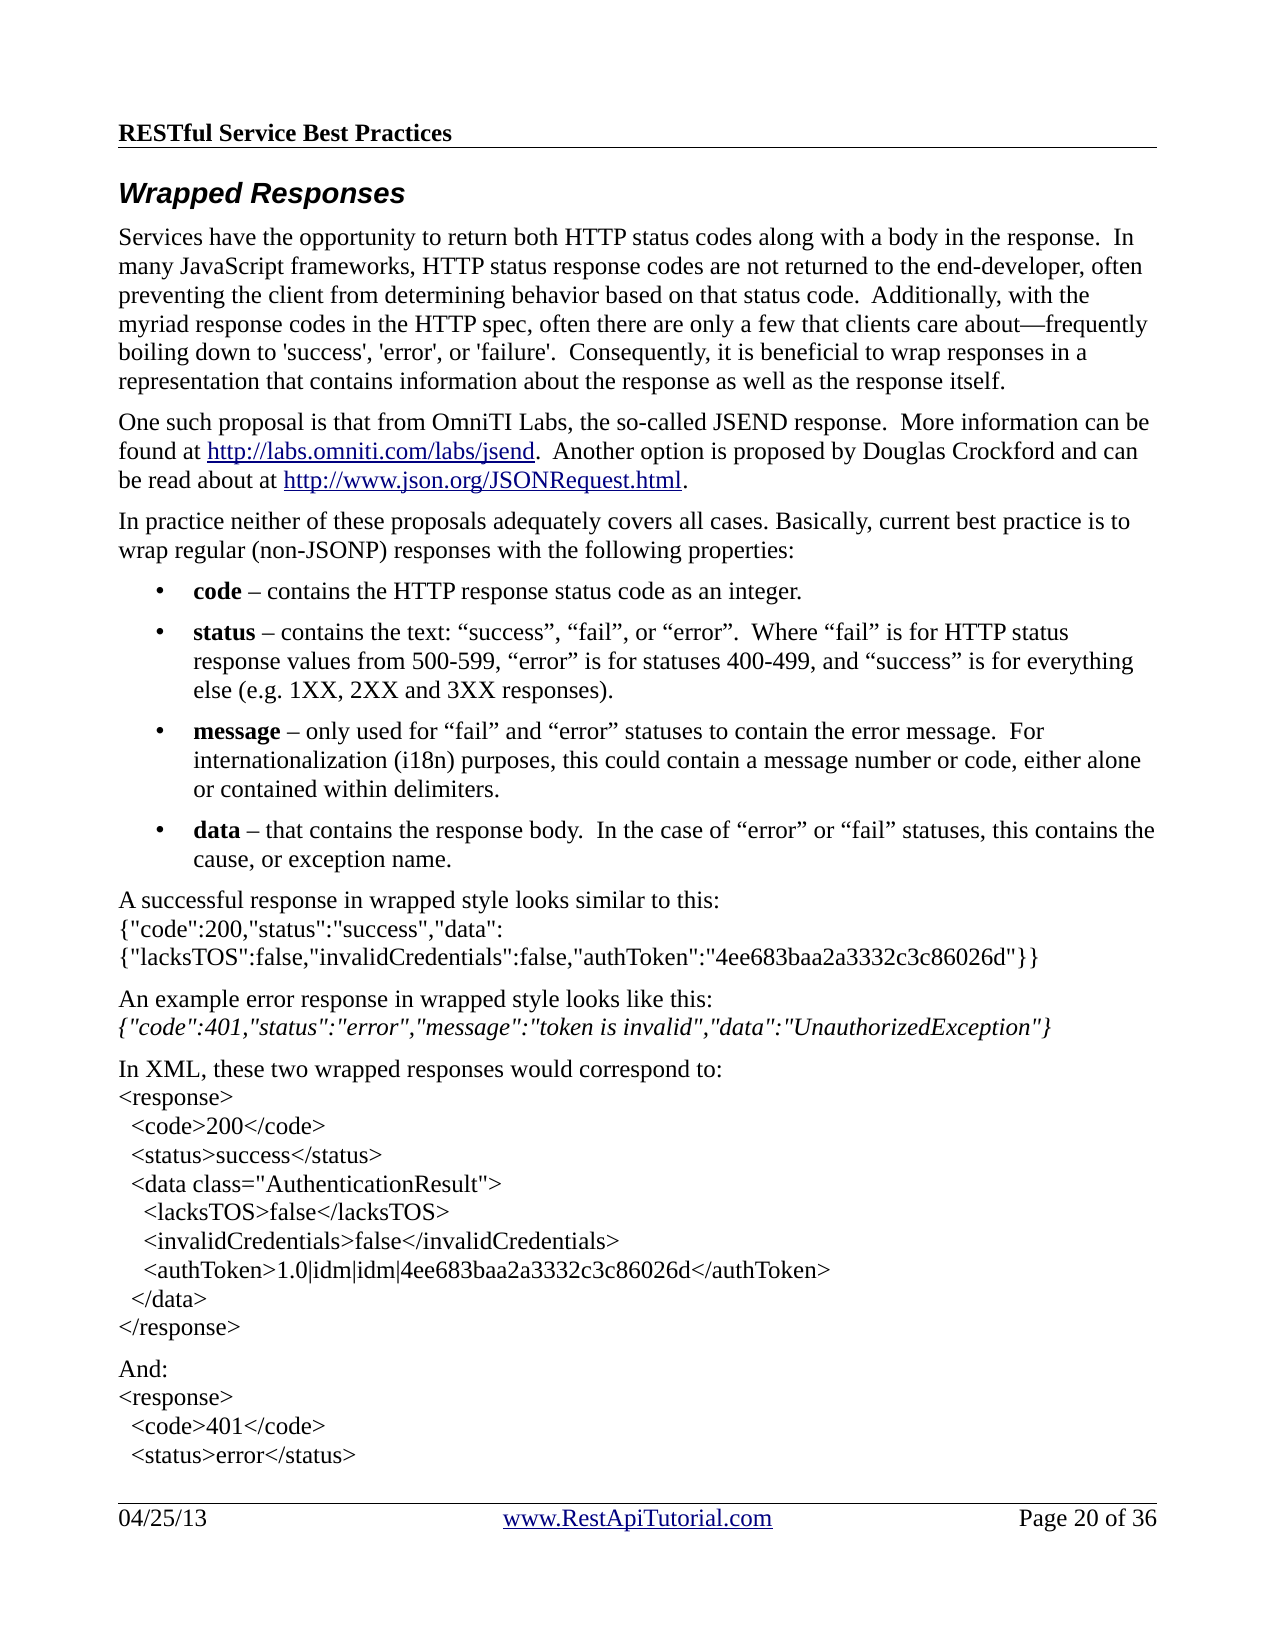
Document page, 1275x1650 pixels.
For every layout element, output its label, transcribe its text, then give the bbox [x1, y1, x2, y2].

text An example error response in wrapped style looks like this: [118, 984, 1157, 1012]
text In XML, these two wrapped responses would correspond to: [118, 1054, 1157, 1082]
list message – only used for “fail” and “error” statuses to contain the error message. For internationalization (i18n) purposes, this could contain a message number or code, either alone or contained within delimiters. [156, 716, 1157, 802]
text {"code":401,"status":"error","message":"token is invalid","data":"UnauthorizedException"} [118, 1012, 1157, 1041]
text <lacksTOS>false</lacksTOS> [118, 1197, 1157, 1226]
list status – contains the text: “success”, “fail”, or “error”. Where “fail” is for HTTP status response values from 500-599, “error” is for statuses 400-499, and “success” is for everything else (e.g. 1XX, 2XX and 3XX responses). [156, 617, 1157, 704]
text <response> [118, 1382, 1157, 1411]
text <response> [118, 1082, 1157, 1111]
text A successful response in wrapped style looks similar to this: [118, 885, 1157, 914]
text <data class="AuthenticationResult"> [118, 1169, 1157, 1197]
text Services have the opportunity to return both HTTP status codes along with a body in the response. In many JavaScript frameworks, HTTP status response codes are not returned to the end-developer, often preventing the client from determining behavior based on that status code. Additionally, with the myriad response codes in the HTTP spec, often there are only a few that clients care about—frequently boiling down to 'success', 'error', or 'failure'. Consequently, it is beneficial to wrap responses in a representation that contains information about the response as well as the response itself. [118, 222, 1157, 395]
text And: [118, 1354, 1157, 1382]
text <code>200</code> [118, 1111, 1157, 1140]
text {"code":200,"status":"success","data":{"lacksTOS":false,"invalidCredentials":false,"authToken":"4ee683baa2a3332c3c86026d"}} [118, 914, 1157, 971]
text <status>error</status> [118, 1440, 1157, 1469]
text </data> [118, 1284, 1157, 1312]
text </response> [118, 1312, 1157, 1341]
text <authToken>1.0|idm|idm|4ee683baa2a3332c3c86026d</authToken> [118, 1255, 1157, 1284]
list data – that contains the response body. In the case of “error” or “fail” statuses, this contains the cause, or exception name. [156, 815, 1157, 872]
text <code>401</code> [118, 1411, 1157, 1440]
text In practice neither of these proposals adequately covers all cases. Basically, current best practice is to wrap regular (non-JSONP) responses with the following properties: [118, 506, 1157, 564]
list code – contains the HTTP response status code as an integer. [156, 576, 1157, 605]
text <invalidCredentials>false</invalidCredentials> [118, 1226, 1157, 1255]
text One such proposal is that from OmniTI Labs, the so-called JSEND response. More information can be found at http://labs.omniti.com/labs/jsend. Another option is proposed by Douglas Crockford and can be read about at http://www.json.org/JSONRequest.html. [118, 407, 1157, 494]
subtitle Wrapped Responses [118, 176, 1157, 210]
text <status>success</status> [118, 1140, 1157, 1169]
